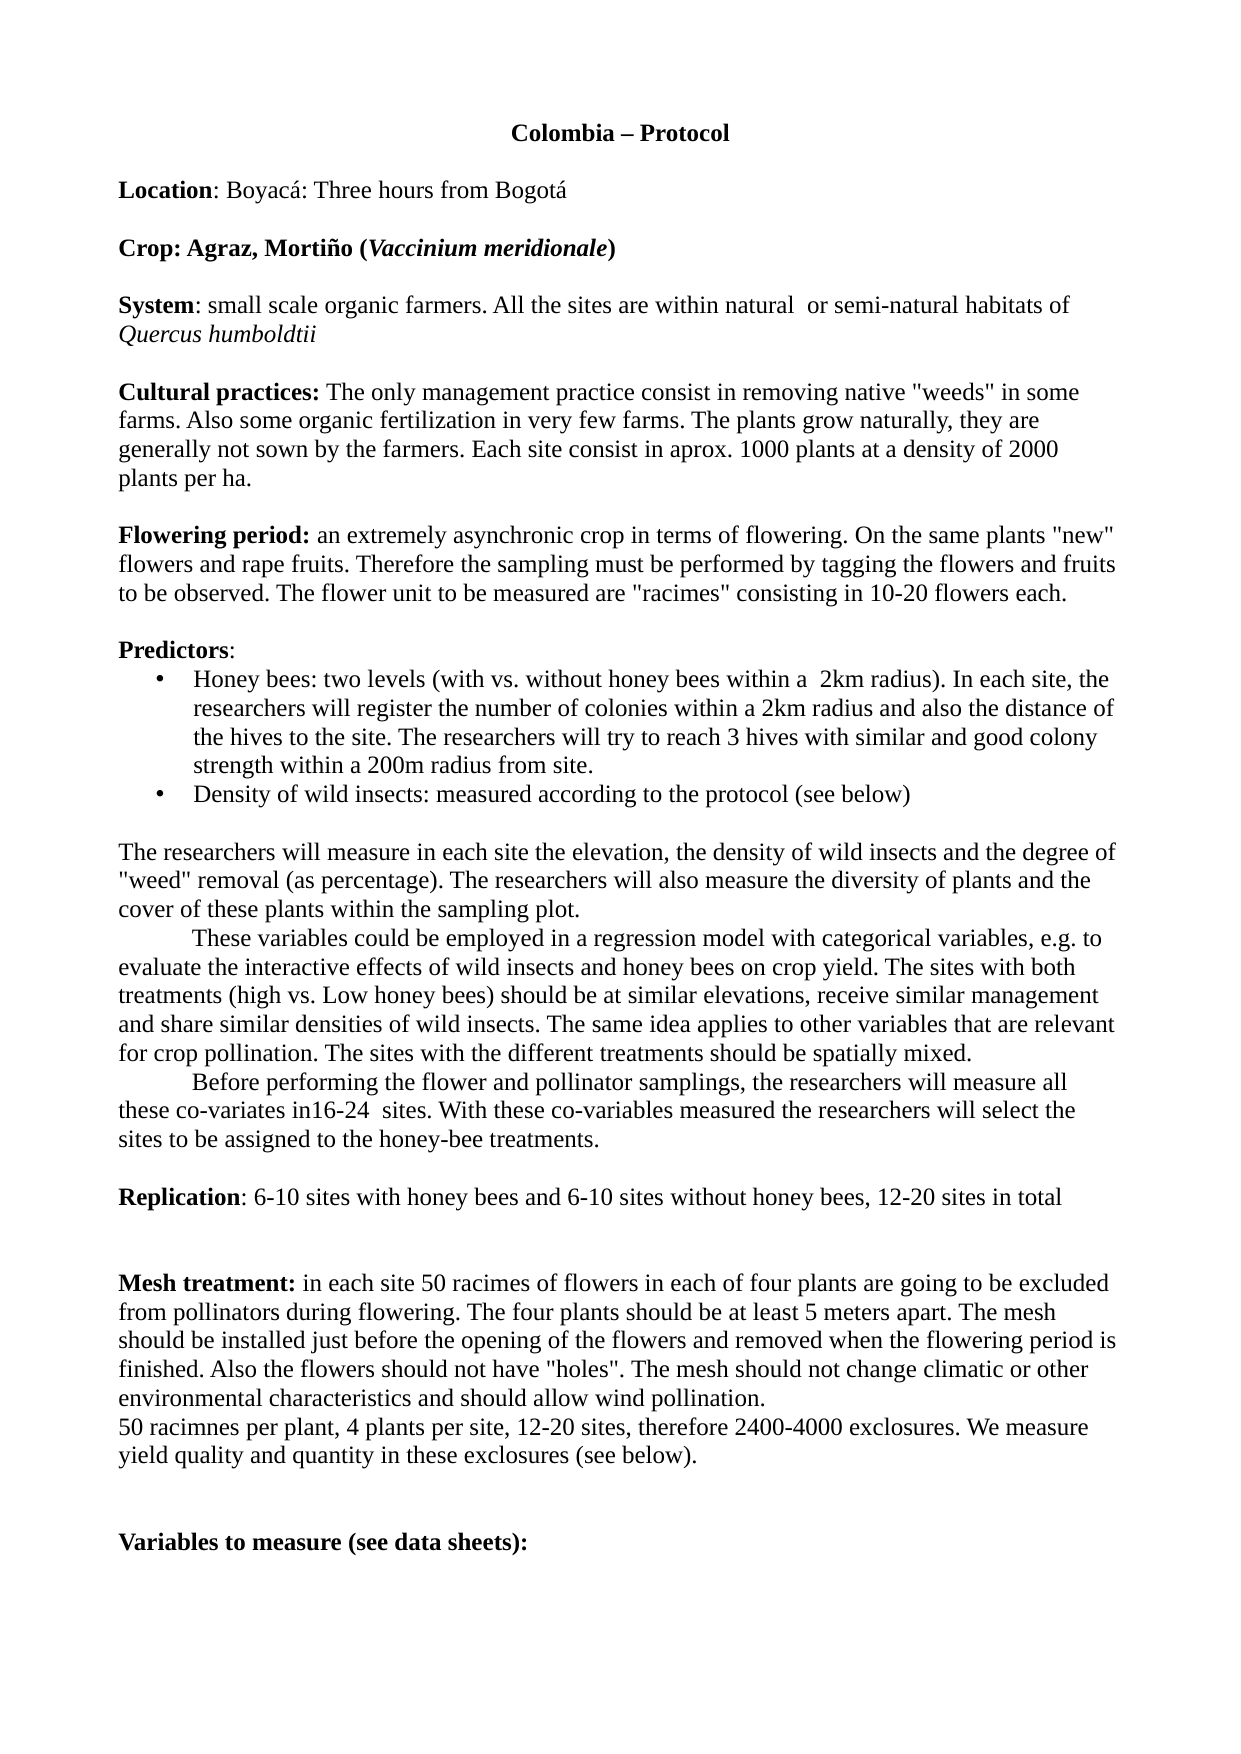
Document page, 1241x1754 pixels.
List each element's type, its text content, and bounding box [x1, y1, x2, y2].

text Before performing the flower and pollinator samplings, the researchers will measure all these co-variates in16-24 sites. With these co-variables measured the researchers will select the sites to be assigned to the honey-bee treatments. [118, 1067, 1122, 1153]
text Mesh treatment: in each site 50 racimes of flowers in each of four plants are going to be excluded from pollinators during flowering. The four plants should be at least 5 meters apart. The mesh should be installed just before the opening of the flowers and removed when the flowering period is finished. Also the flowers should not have "holes". The mesh should not change climatic or other environmental characteristics and should allow wind pollination. [118, 1268, 1122, 1412]
text Flowering period: an extremely asynchronic crop in terms of flowering. On the same plants "new" flowers and rape fruits. Therefore the sampling must be performed by tagging the flowers and fruits to be observed. The flower unit to be measured are "racimes" consisting in 10-20 flowers each. [118, 521, 1122, 607]
text Cultural practices: The only management practice consist in removing native "weeds" in some farms. Also some organic fertilization in very few farms. The plants grow naturally, they are generally not sown by the farmers. Each site consist in aprox. 1000 plants at a density of 2000 plants per ha. [118, 377, 1122, 492]
list Density of wild insects: measured according to the protocol (see below) [156, 779, 1122, 808]
list Honey bees: two levels (with vs. without honey bees within a 2km radius). In each site, the researchers will register the number of colonies within a 2km radius and also the distance of the hives to the site. The researchers will try to reach 3 hives with similar and good colony strength within a 200m radius from site. [156, 664, 1122, 779]
text Colombia – Protocol [118, 118, 1122, 147]
text System: small scale organic farmers. All the sites are within natural or semi-natural habitats of Quercus humboldtii [118, 291, 1122, 348]
text The researchers will measure in each site the elevation, the density of wild insects and the degree of "weed" removal (as percentage). The researchers will also measure the diversity of plants and the cover of these plants within the sampling plot. [118, 837, 1122, 923]
text Replication: 6-10 sites with honey bees and 6-10 sites without honey bees, 12-20 sites in total [118, 1182, 1122, 1211]
text Predictors: [118, 636, 1122, 664]
text Crop: Agraz, Mortiño (Vaccinium meridionale) [118, 233, 1122, 262]
text These variables could be employed in a regression model with categorical variables, e.g. to evaluate the interactive effects of wild insects and honey bees on crop yield. The sites with both treatments (high vs. Low honey bees) should be at similar elevations, receive similar management and share similar densities of wild insects. The same idea applies to other variables that are relevant for crop pollination. The sites with the different treatments should be spatially mixed. [118, 923, 1122, 1067]
text Location: Boyacá: Three hours from Bogotá [118, 176, 1122, 204]
text 50 racimnes per plant, 4 plants per site, 12-20 sites, therefore 2400-4000 exclosures. We measure yield quality and quantity in these exclosures (see below). [118, 1412, 1122, 1469]
text Variables to measure (see data sheets): [118, 1527, 1122, 1556]
